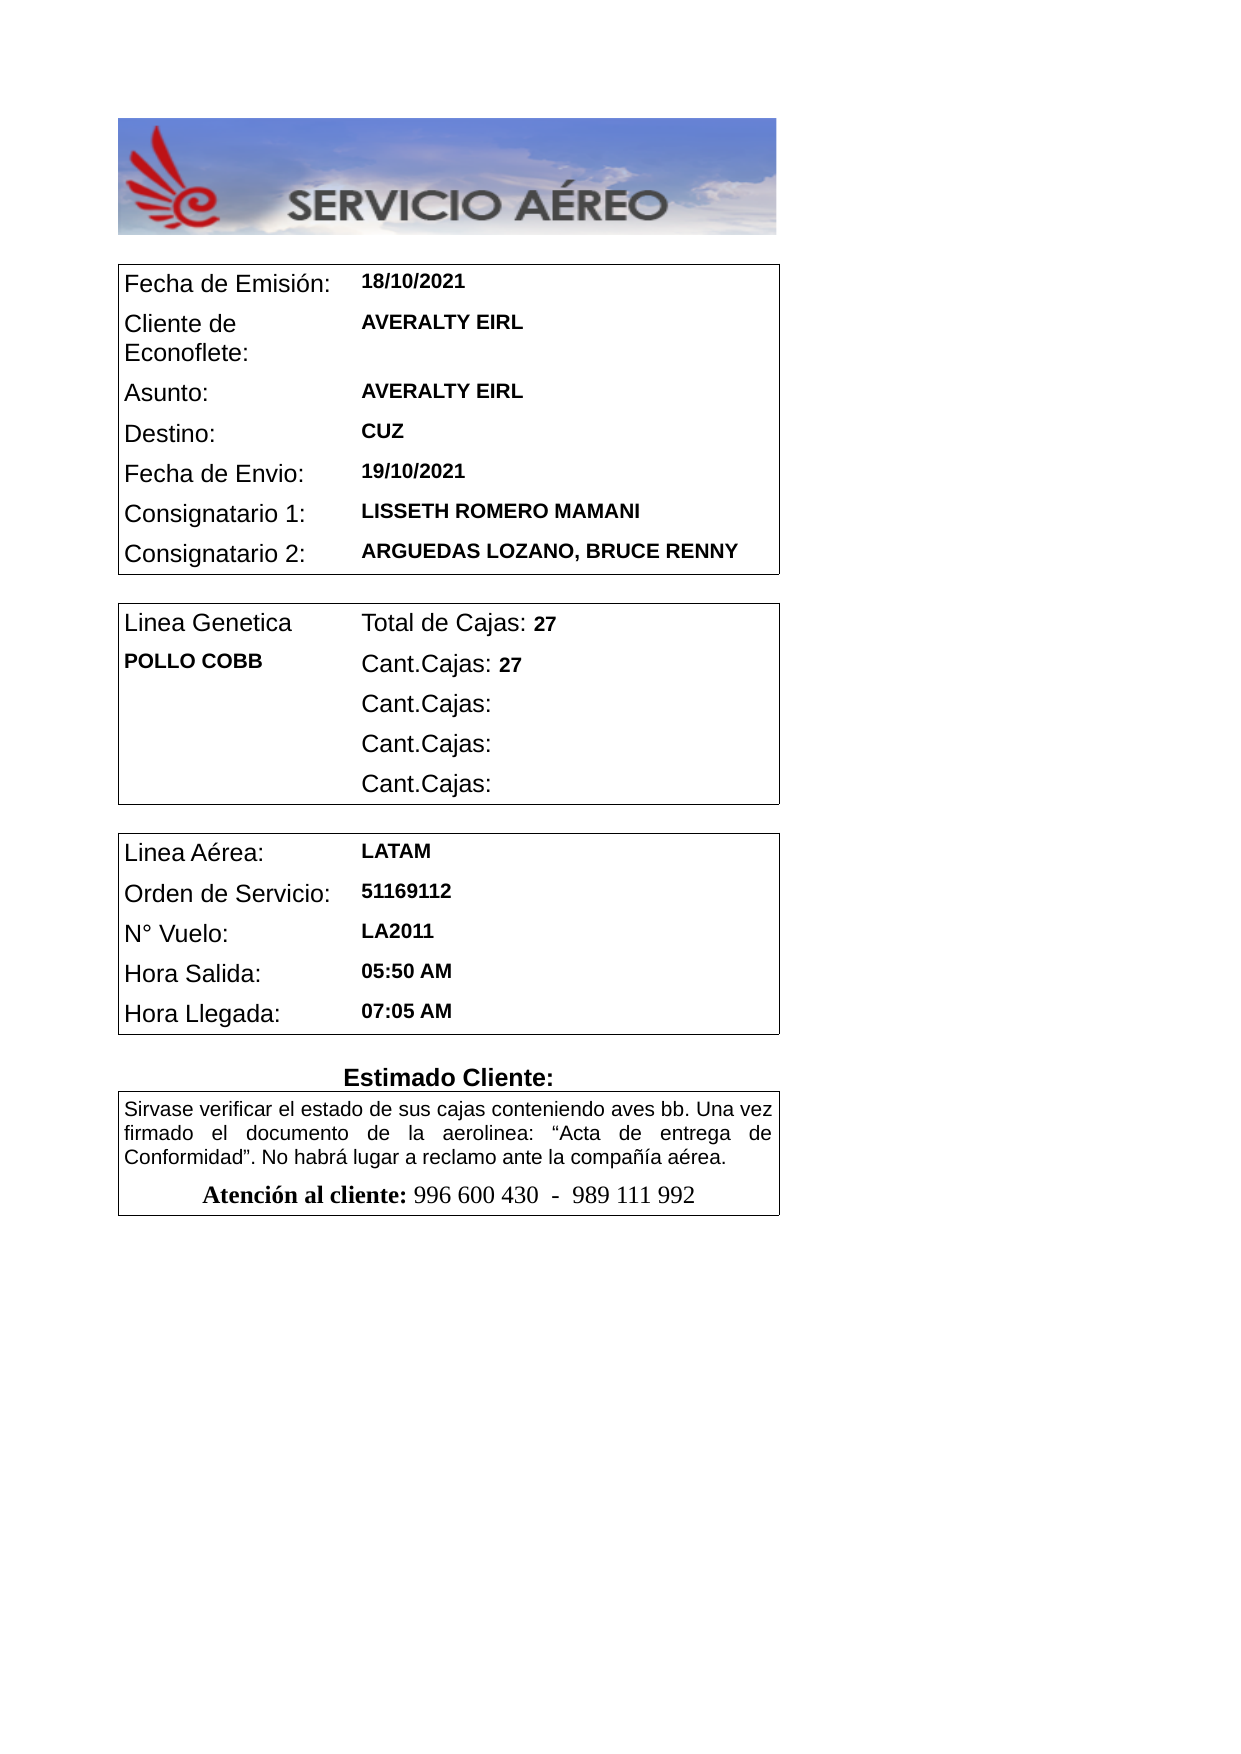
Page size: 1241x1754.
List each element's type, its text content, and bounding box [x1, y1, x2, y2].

table_cell [119, 723, 356, 763]
table_cell LATAM [356, 834, 779, 873]
table_cell [119, 683, 356, 723]
table_header 18/10/2021 [356, 265, 779, 304]
table_cell 19/10/2021 [356, 453, 779, 493]
table_cell POLLO COBB [119, 643, 356, 683]
table_cell Fecha de Envio: [119, 453, 356, 493]
table_cell [356, 575, 779, 603]
table_cell 05:50 AM [356, 953, 779, 993]
table_cell Destino: [119, 413, 356, 453]
table_cell CUZ [356, 413, 779, 453]
table_cell Cant.Cajas: 27 [356, 643, 779, 683]
table_cell Cliente de Econoflete: [119, 304, 356, 373]
table_cell Linea Genetica [119, 604, 356, 643]
picture [118, 118, 777, 235]
table_cell Total de Cajas: 27 [356, 604, 779, 643]
table_cell Orden de Servicio: [119, 873, 356, 913]
table_cell [356, 805, 779, 833]
table_cell [118, 575, 356, 603]
table_cell 07:05 AM [356, 994, 779, 1034]
table_cell ARGUEDAS LOZANO, BRUCE RENNY [356, 534, 779, 574]
table_cell Consignatario 1: [119, 493, 356, 533]
table_cell Linea Aérea: [119, 834, 356, 873]
table_cell Sirvase verificar el estado de sus cajas conteniendo aves bb. Una vez firmado el documento de la aerolinea: “Acta de entrega de Conformidad”. No habrá lugar a reclamo ante la compañía aérea. [119, 1092, 779, 1175]
table_cell N° Vuelo: [119, 913, 356, 953]
table_cell Hora Llegada: [119, 994, 356, 1034]
table_cell Cant.Cajas: [356, 683, 779, 723]
table_cell AVERALTY EIRL [356, 304, 779, 373]
table_cell [119, 764, 356, 804]
table_cell [118, 805, 356, 833]
table_cell AVERALTY EIRL [356, 373, 779, 413]
table_cell LA2011 [356, 913, 779, 953]
table_cell LISSETH ROMERO MAMANI [356, 493, 779, 533]
table_cell Estimado Cliente: [118, 1035, 779, 1091]
table_header Fecha de Emisión: [119, 265, 356, 304]
table_cell Atención al cliente: 996 600 430 - 989 111 992 [119, 1175, 779, 1215]
table_cell Hora Salida: [119, 953, 356, 993]
table_cell Consignatario 2: [119, 534, 356, 574]
table_cell Asunto: [119, 373, 356, 413]
table_cell 51169112 [356, 873, 779, 913]
table_cell Cant.Cajas: [356, 764, 779, 804]
table_cell Cant.Cajas: [356, 723, 779, 763]
